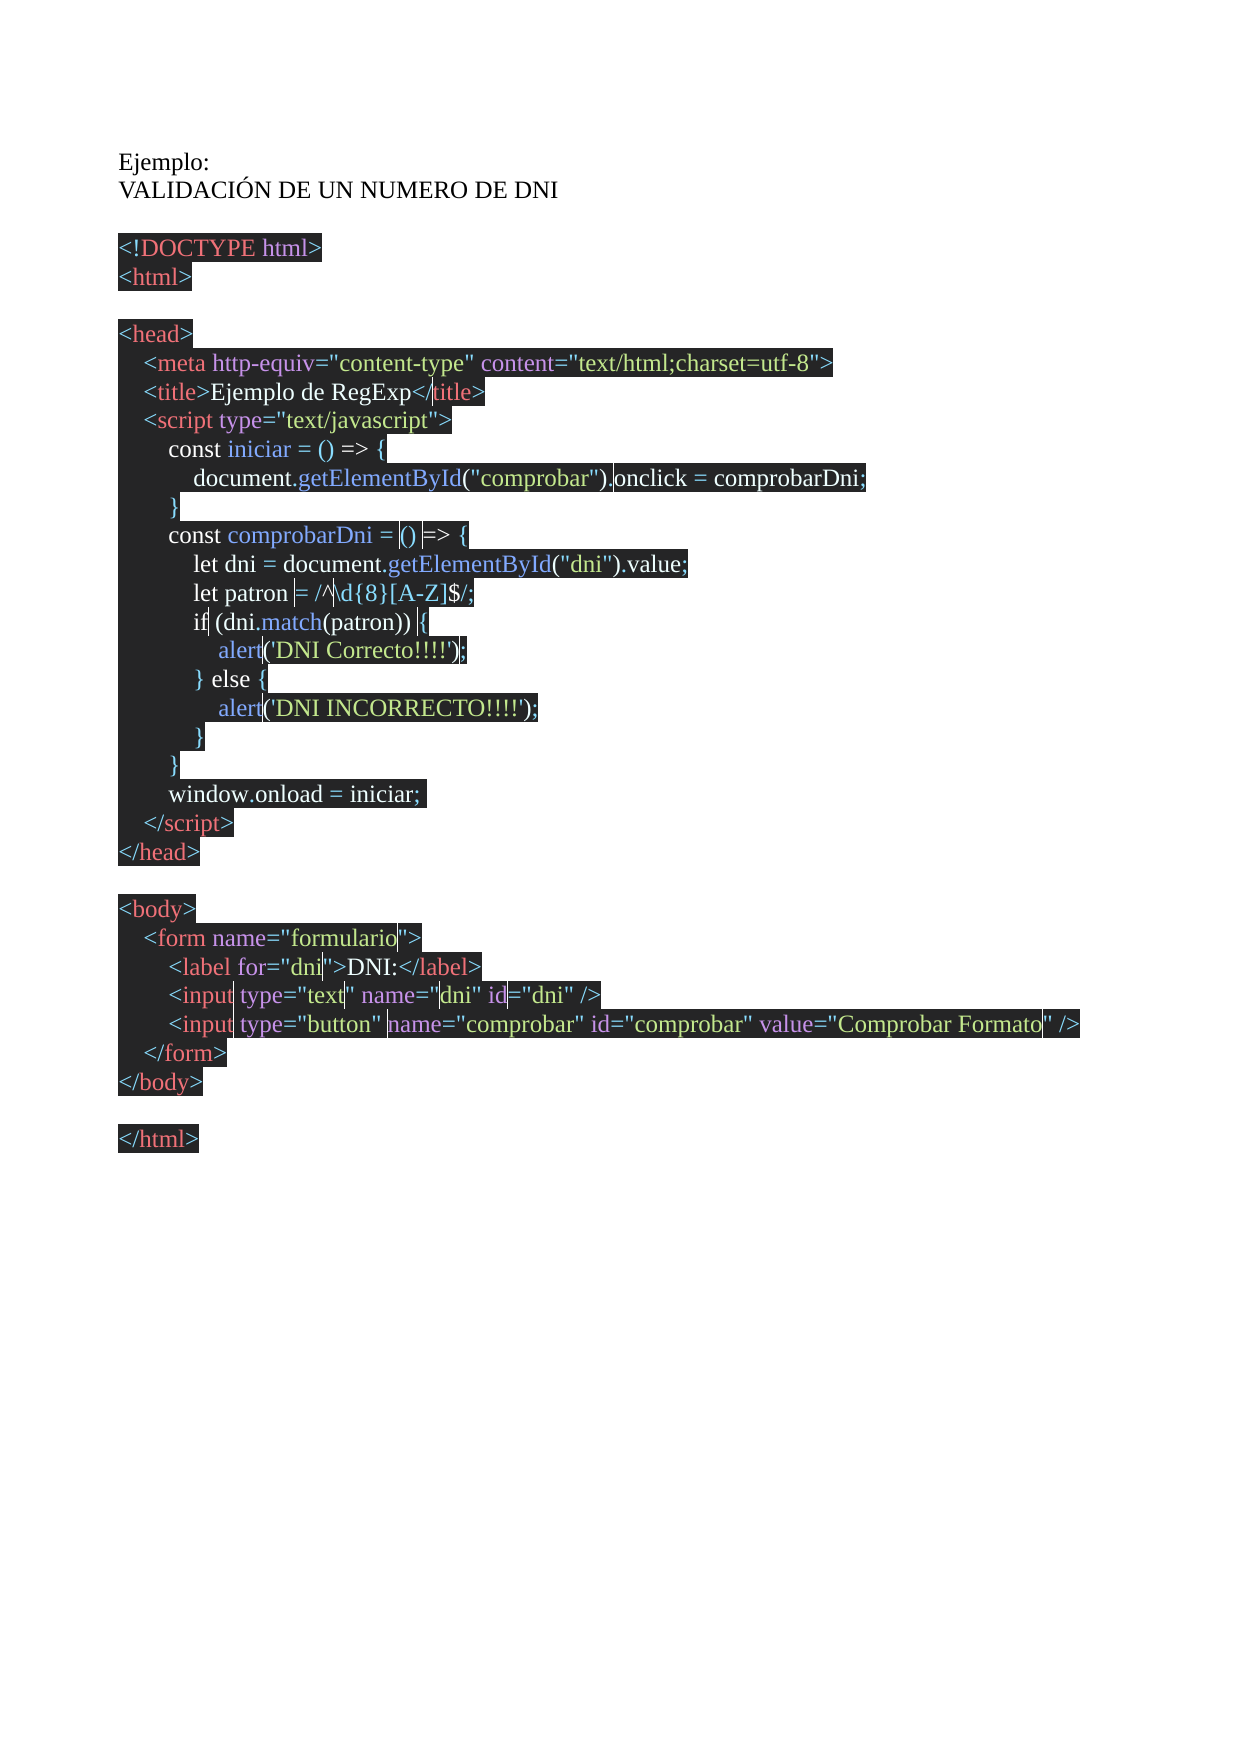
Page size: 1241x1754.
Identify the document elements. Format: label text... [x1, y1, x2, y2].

text <label for="dni">DNI:</label> [118, 952, 1122, 981]
text } [118, 751, 1122, 779]
text <title>Ejemplo de RegExp</title> [118, 377, 1122, 406]
text const comprobarDni = () => { [118, 521, 1122, 549]
text <meta http-equiv="content-type" content="text/html;charset=utf-8"> [118, 348, 1122, 377]
text if (dni.match(patron)) { [118, 607, 1122, 636]
text VALIDACIÓN DE UN NUMERO DE DNI [118, 176, 1122, 204]
text <!DOCTYPE html> [118, 233, 1122, 262]
text <input type="button" name="comprobar" id="comprobar" value="Comprobar Formato" /> [118, 1009, 1122, 1038]
text <head> [118, 319, 1122, 348]
text </head> [118, 837, 1122, 866]
text } [118, 722, 1122, 751]
text <input type="text" name="dni" id="dni" /> [118, 981, 1122, 1009]
text alert('DNI INCORRECTO!!!!'); [118, 693, 1122, 722]
text alert('DNI Correcto!!!!'); [118, 636, 1122, 664]
text } else { [118, 664, 1122, 693]
text <body> [118, 894, 1122, 923]
text </form> [118, 1038, 1122, 1067]
text <form name="formulario"> [118, 923, 1122, 952]
text let patron = /^\d{8}[A-Z]$/; [118, 578, 1122, 607]
text const iniciar = () => { [118, 434, 1122, 463]
text document.getElementById("comprobar").onclick = comprobarDni; [118, 463, 1122, 492]
text window.onload = iniciar; [118, 779, 1122, 808]
text } [118, 492, 1122, 521]
text </html> [118, 1124, 1122, 1153]
text Ejemplo: [118, 147, 1122, 176]
text </body> [118, 1067, 1122, 1096]
text </script> [118, 808, 1122, 837]
text <script type="text/javascript"> [118, 406, 1122, 434]
text let dni = document.getElementById("dni").value; [118, 549, 1122, 578]
text <html> [118, 262, 1122, 291]
